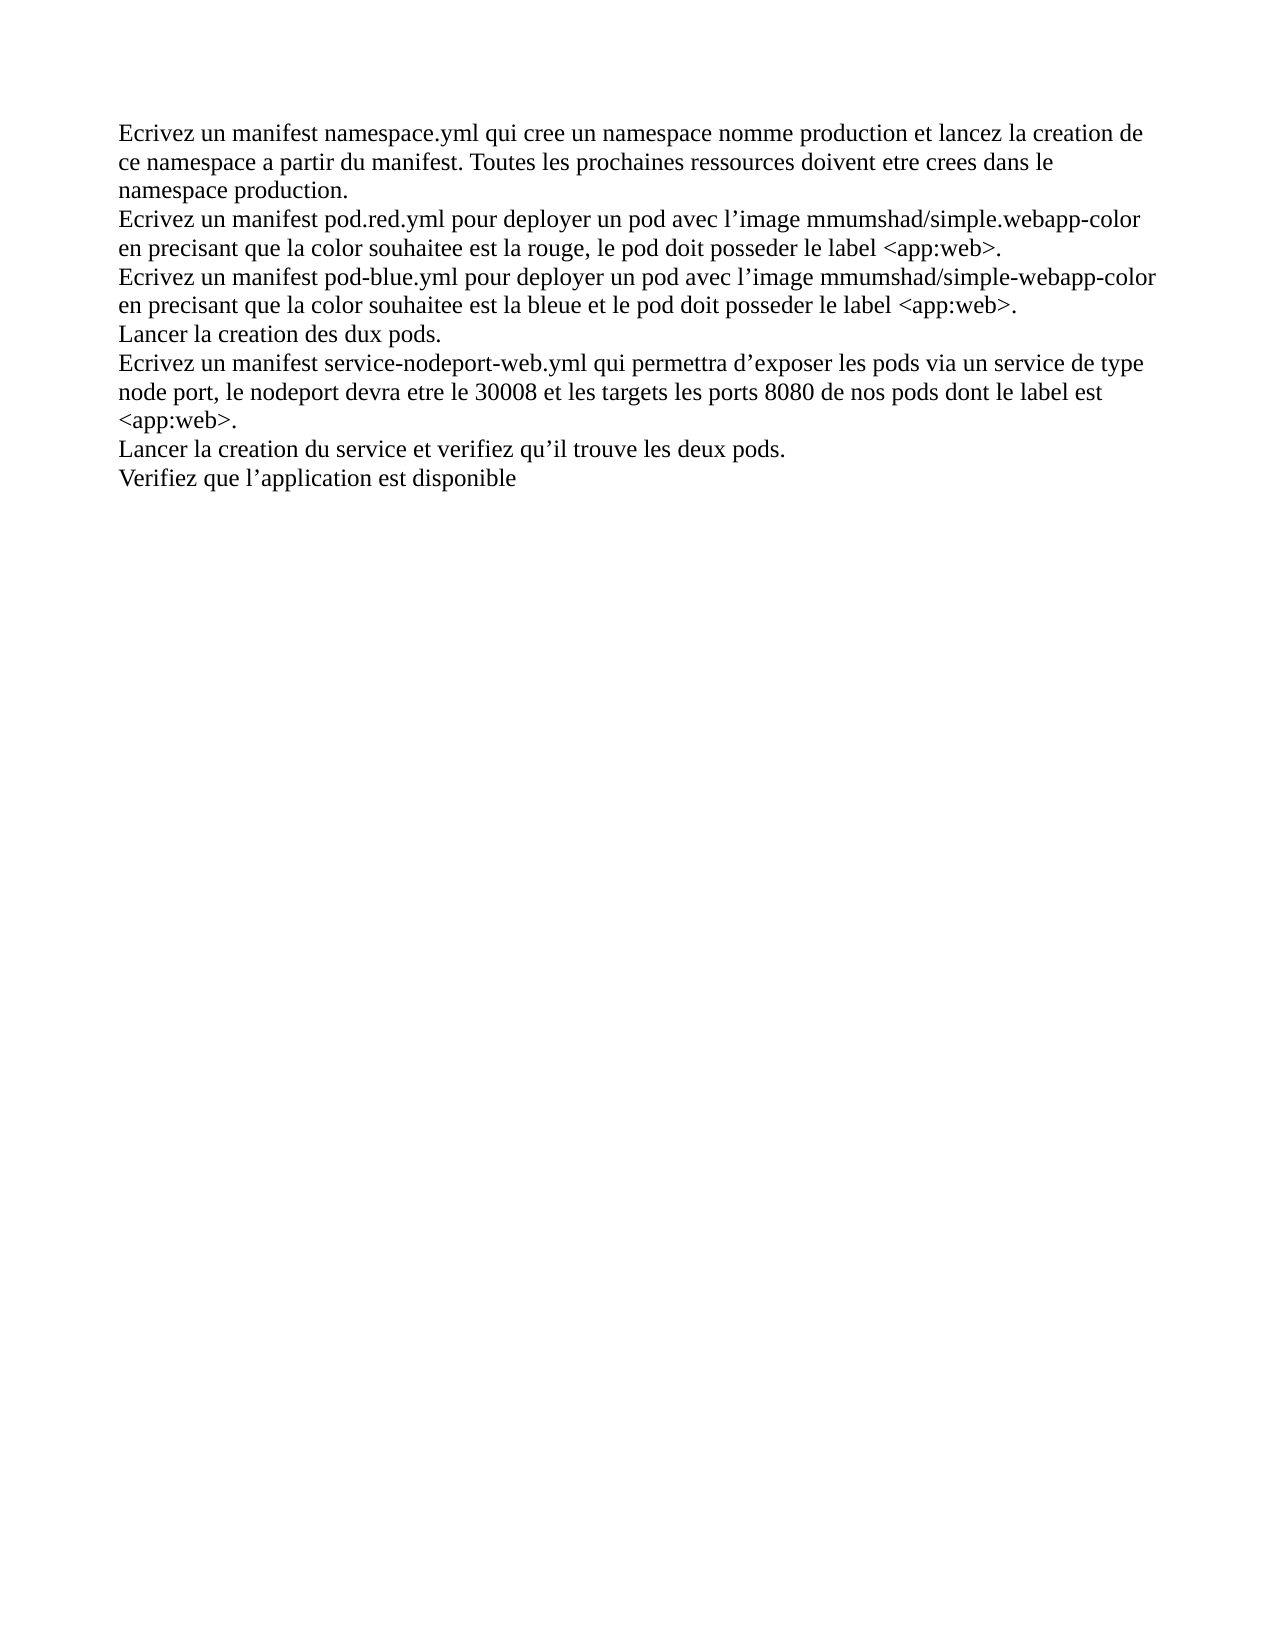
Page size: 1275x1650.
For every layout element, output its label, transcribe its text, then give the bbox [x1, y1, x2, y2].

text Lancer la creation des dux pods. [118, 319, 1157, 348]
text Lancer la creation du service et verifiez qu’il trouve les deux pods. [118, 434, 1157, 463]
text Ecrivez un manifest pod.red.yml pour deployer un pod avec l’image mmumshad/simple.webapp-color en precisant que la color souhaitee est la rouge, le pod doit posseder le label <app:web>. [118, 204, 1157, 262]
text Verifiez que l’application est disponible [118, 463, 1157, 492]
text Ecrivez un manifest namespace.yml qui cree un namespace nomme production et lancez la creation de ce namespace a partir du manifest. Toutes les prochaines ressources doivent etre crees dans le namespace production. [118, 118, 1157, 204]
text Ecrivez un manifest service-nodeport-web.yml qui permettra d’exposer les pods via un service de type node port, le nodeport devra etre le 30008 et les targets les ports 8080 de nos pods dont le label est <app:web>. [118, 348, 1157, 434]
text Ecrivez un manifest pod-blue.yml pour deployer un pod avec l’image mmumshad/simple-webapp-color en precisant que la color souhaitee est la bleue et le pod doit posseder le label <app:web>. [118, 262, 1157, 319]
